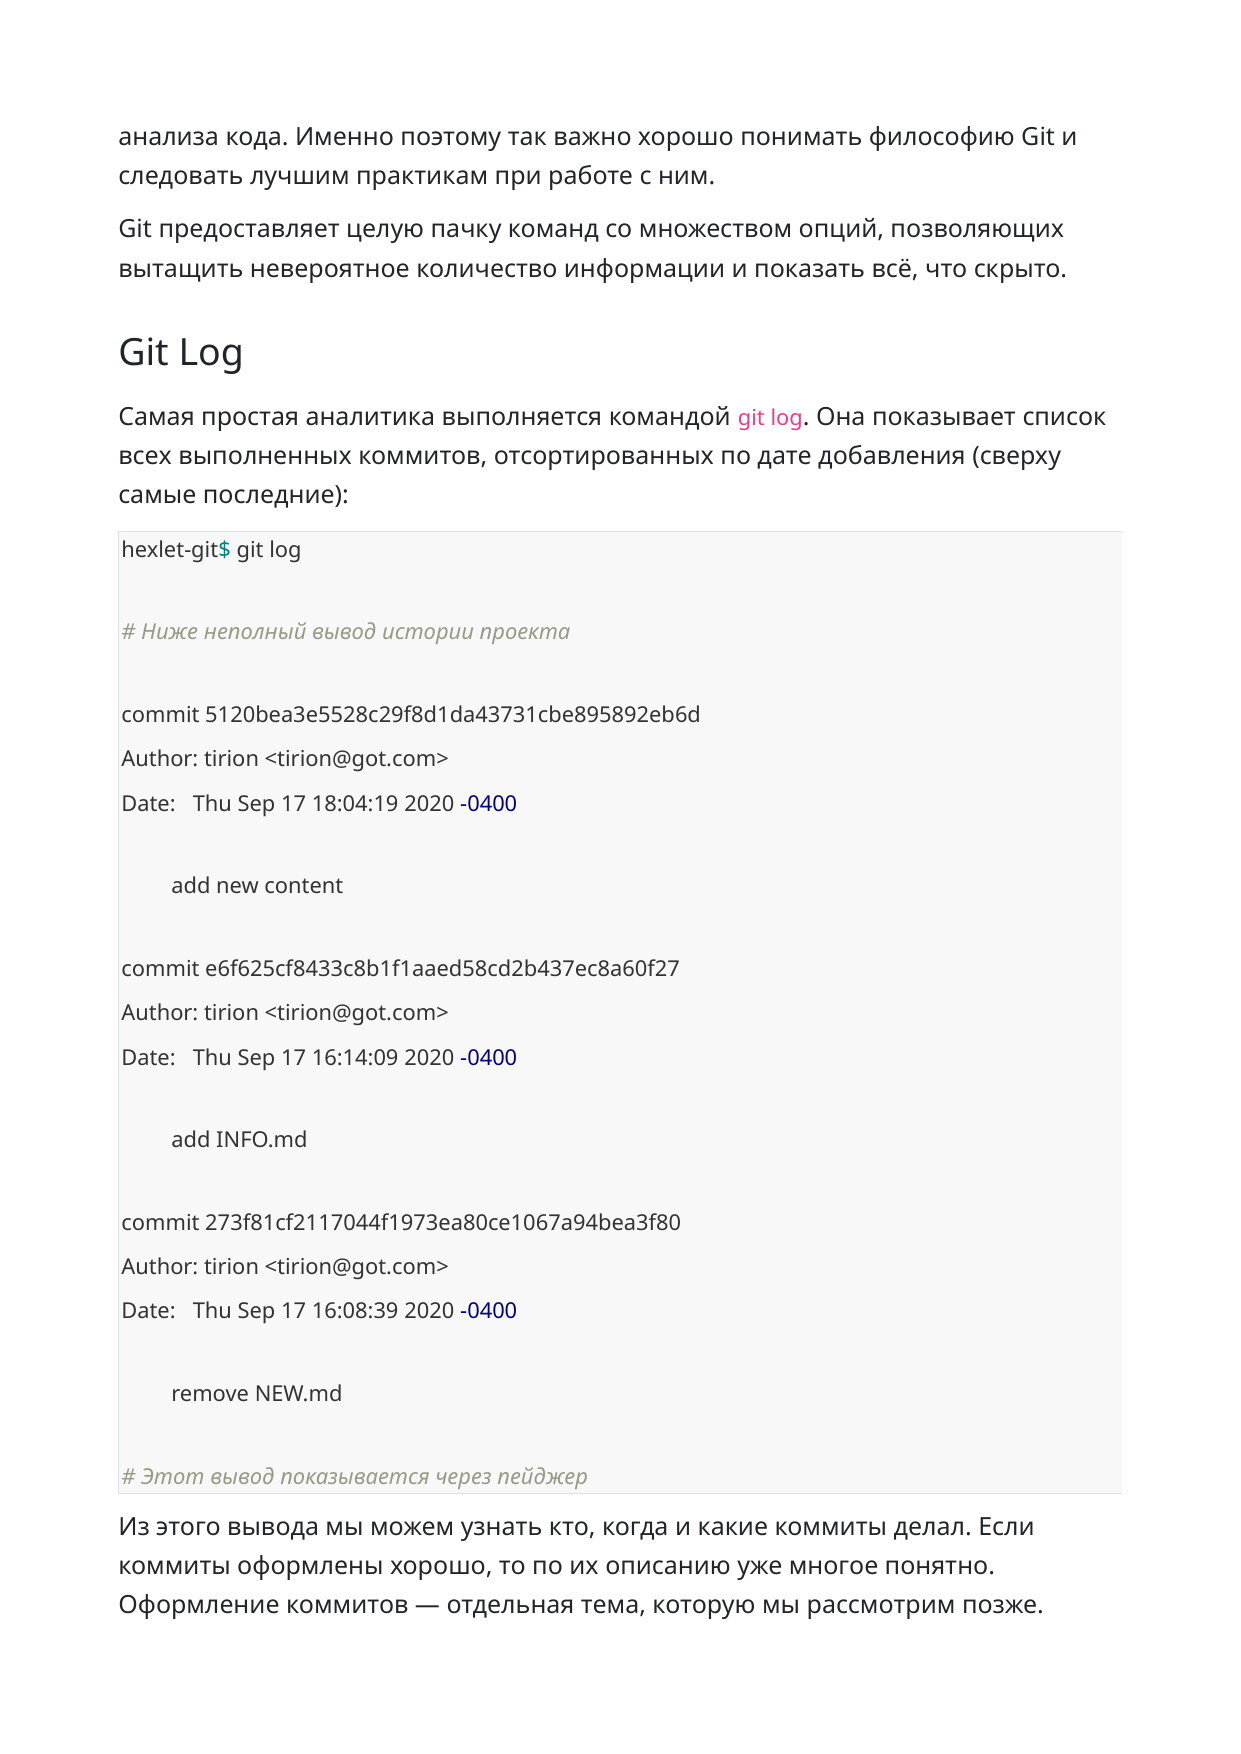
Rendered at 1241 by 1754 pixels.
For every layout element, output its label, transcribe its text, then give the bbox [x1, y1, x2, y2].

text add INFO.md [119, 1121, 1122, 1154]
text commit 5120bea3e5528c29f8d1da43731cbe895892eb6d [119, 696, 1122, 729]
text Git предоставляет целую пачку команд со множеством опций, позволяющих вытащить невероятное количество информации и показать всё, что скрыто. [118, 211, 1122, 284]
text Самая простая аналитика выполняется командой git log. Она показывает список всех выполненных коммитов, отсортированных по дате добавления (сверху самые последние): [118, 398, 1122, 511]
text commit e6f625cf8433c8b1f1aaed58cd2b437ec8a60f27 [119, 950, 1122, 983]
text Date: Thu Sep 17 16:14:09 2020 -0400 [119, 1038, 1122, 1071]
text remove NEW.md [119, 1375, 1122, 1408]
text commit 273f81cf2117044f1973ea80ce1067a94bea3f80 [119, 1204, 1122, 1237]
text анализа кода. Именно поэтому так важно хорошо понимать философию Git и следовать лучшим практикам при работе с ним. [118, 118, 1122, 191]
text Author: tirion <tirion@got.com> [119, 1248, 1122, 1281]
text add new content [119, 867, 1122, 900]
text Из этого вывода мы можем узнать кто, когда и какие коммиты делал. Если коммиты оформлены хорошо, то по их описанию уже многое понятно. Оформление коммитов — отдельная тема, которую мы рассмотрим позже. [118, 1508, 1122, 1621]
text # Ниже неполный вывод истории проекта [119, 613, 1122, 646]
text Date: Thu Sep 17 18:04:19 2020 -0400 [119, 784, 1122, 817]
text # Этот вывод показывается через пейджер [119, 1458, 1122, 1493]
text Date: Thu Sep 17 16:08:39 2020 -0400 [119, 1292, 1122, 1325]
text hexlet-git$ git log [119, 532, 1122, 563]
text Author: tirion <tirion@got.com> [119, 740, 1122, 773]
text Author: tirion <tirion@got.com> [119, 994, 1122, 1027]
subtitle Git Log [118, 325, 1122, 376]
